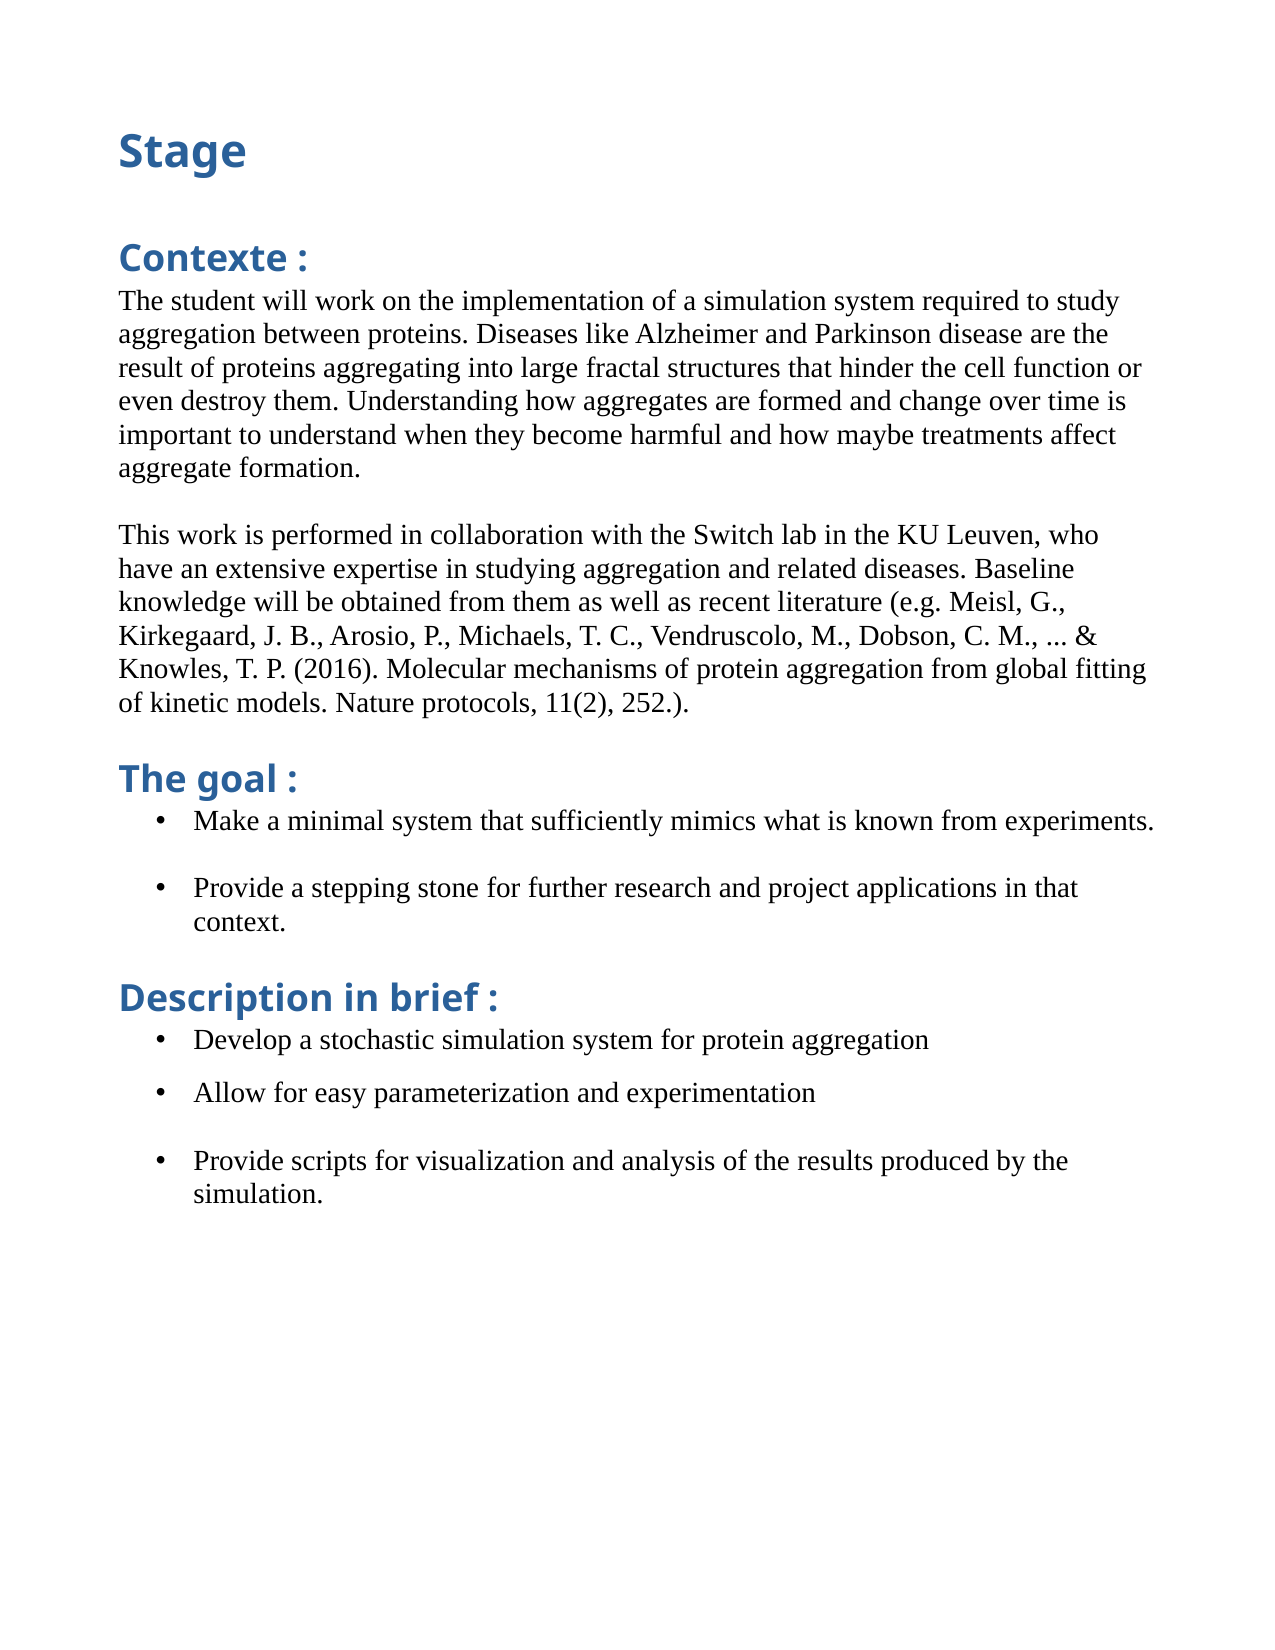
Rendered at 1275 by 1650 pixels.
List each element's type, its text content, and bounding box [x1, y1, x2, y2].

list Develop a stochastic simulation system for protein aggregation [156, 1022, 1157, 1056]
text Description in brief : [118, 971, 1157, 1022]
text The goal : [118, 752, 1157, 803]
list Provide a stepping stone for further research and project applications in that context. [156, 870, 1157, 938]
list Provide scripts for visualization and analysis of the results produced by the simulation. [156, 1143, 1157, 1210]
text The student will work on the implementation of a simulation system required to study aggregation between proteins. Diseases like Alzheimer and Parkinson disease are the result of proteins aggregating into large fractal structures that hinder the cell function or even destroy them. Understanding how aggregates are formed and change over time is important to understand when they become harmful and how maybe treatments affect aggregate formation. [118, 283, 1157, 484]
list Make a minimal system that sufficiently mimics what is known from experiments. [156, 803, 1157, 837]
text This work is performed in collaboration with the Switch lab in the KU Leuven, who have an extensive expertise in studying aggregation and related diseases. Baseline knowledge will be obtained from them as well as recent literature (e.g. Meisl, G., Kirkegaard, J. B., Arosio, P., Michaels, T. C., Vendruscolo, M., Dobson, C. M., ... & Knowles, T. P. (2016). Molecular mechanisms of protein aggregation from global fitting of kinetic models. Nature protocols, 11(2), 252.). [118, 517, 1157, 719]
text Stage [118, 118, 1157, 181]
list Allow for easy parameterization and experimentation [156, 1075, 1157, 1109]
text Contexte : [118, 232, 1157, 283]
